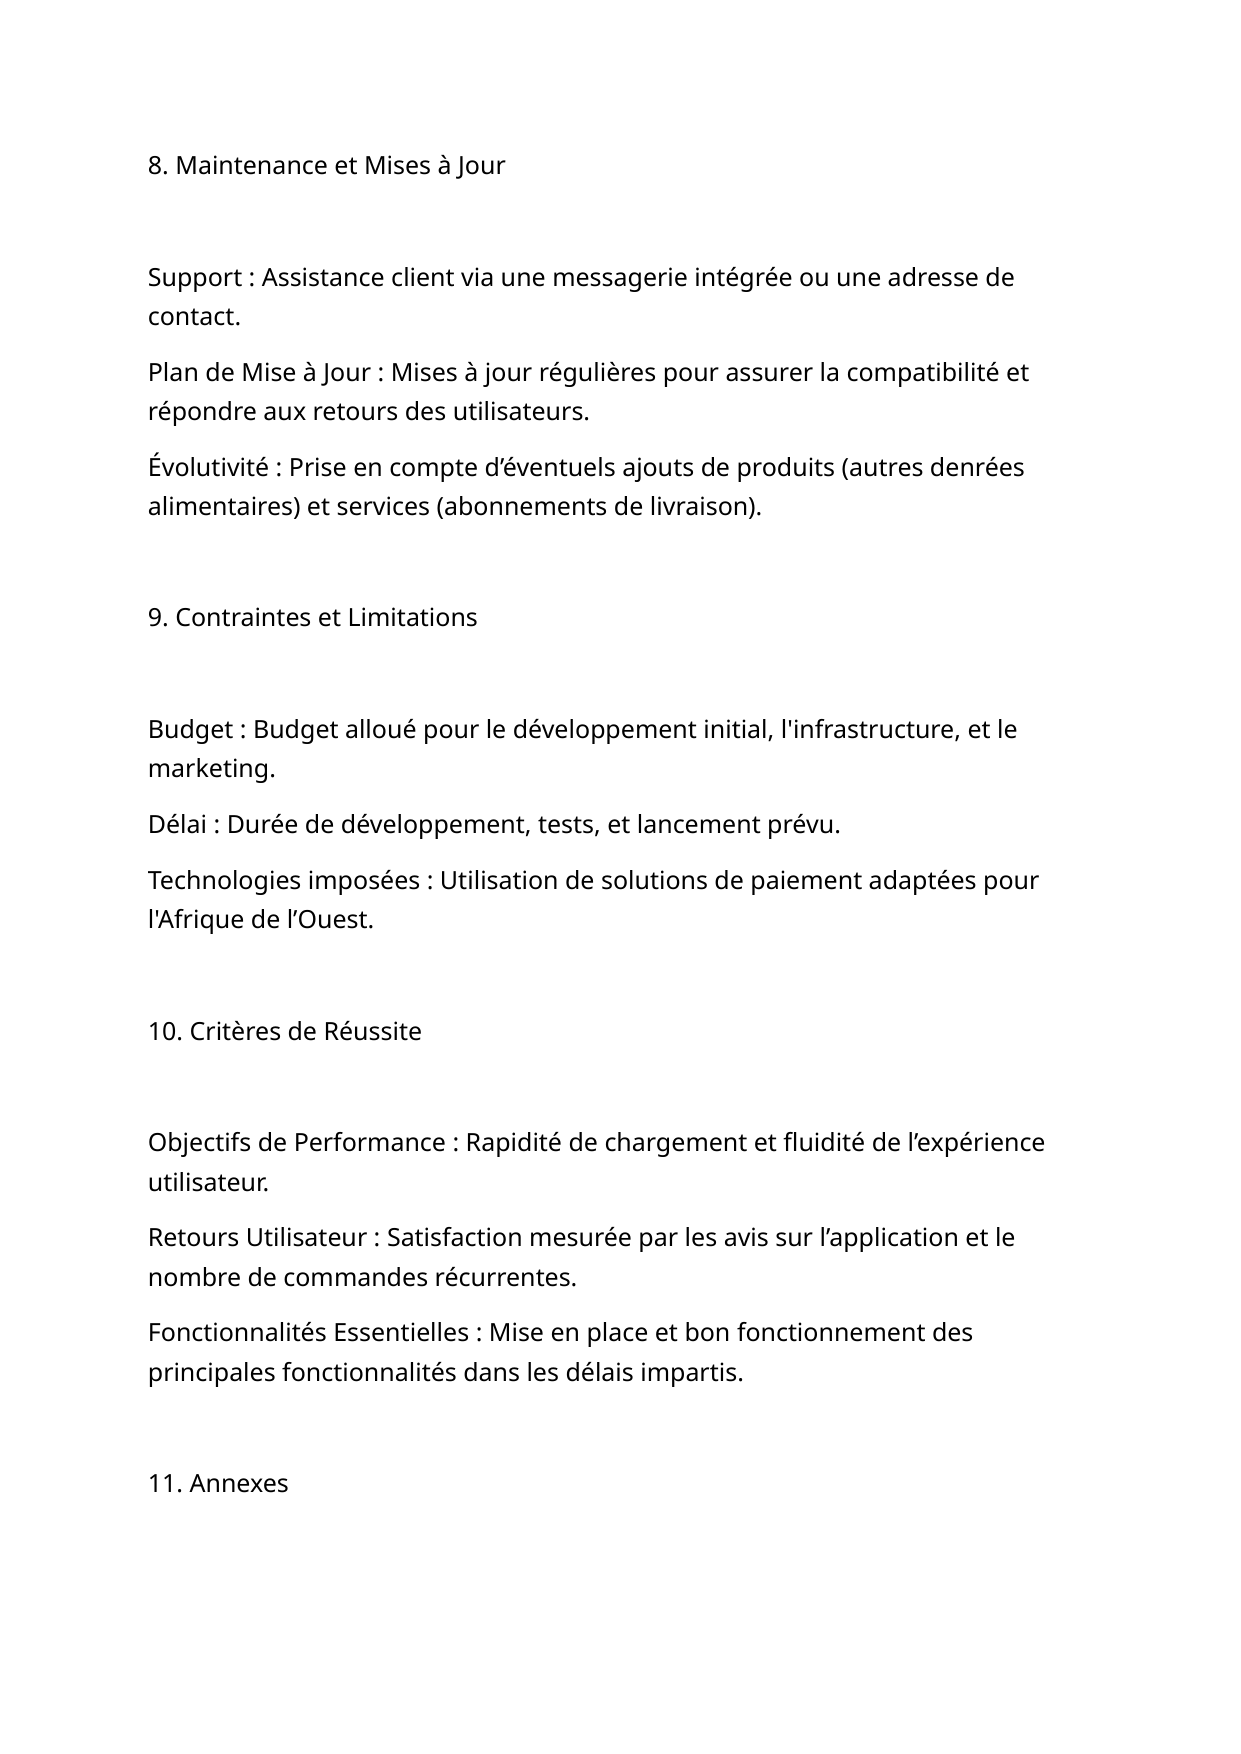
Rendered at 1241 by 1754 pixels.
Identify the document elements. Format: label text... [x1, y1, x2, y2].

text Fonctionnalités Essentielles : Mise en place et bon fonctionnement des principales fonctionnalités dans les délais impartis. [148, 1315, 1093, 1388]
text 9. Contraintes et Limitations [148, 600, 1093, 634]
text Technologies imposées : Utilisation de solutions de paiement adaptées pour l'Afrique de l’Ouest. [148, 863, 1093, 936]
text Délai : Durée de développement, tests, et lancement prévu. [148, 807, 1093, 841]
text Support : Assistance client via une messagerie intégrée ou une adresse de contact. [148, 259, 1093, 332]
text Retours Utilisateur : Satisfaction mesurée par les avis sur l’application et le nombre de commandes récurrentes. [148, 1220, 1093, 1293]
text Budget : Budget alloué pour le développement initial, l'infrastructure, et le marketing. [148, 712, 1093, 785]
text Plan de Mise à Jour : Mises à jour régulières pour assurer la compatibilité et répondre aux retours des utilisateurs. [148, 354, 1093, 427]
text 8. Maintenance et Mises à Jour [148, 148, 1093, 182]
text 10. Critères de Réussite [148, 1013, 1093, 1047]
text Objectifs de Performance : Rapidité de chargement et fluidité de l’expérience utilisateur. [148, 1125, 1093, 1198]
text Évolutivité : Prise en compte d’éventuels ajouts de produits (autres denrées alimentaires) et services (abonnements de livraison). [148, 449, 1093, 522]
text 11. Annexes [148, 1466, 1093, 1500]
